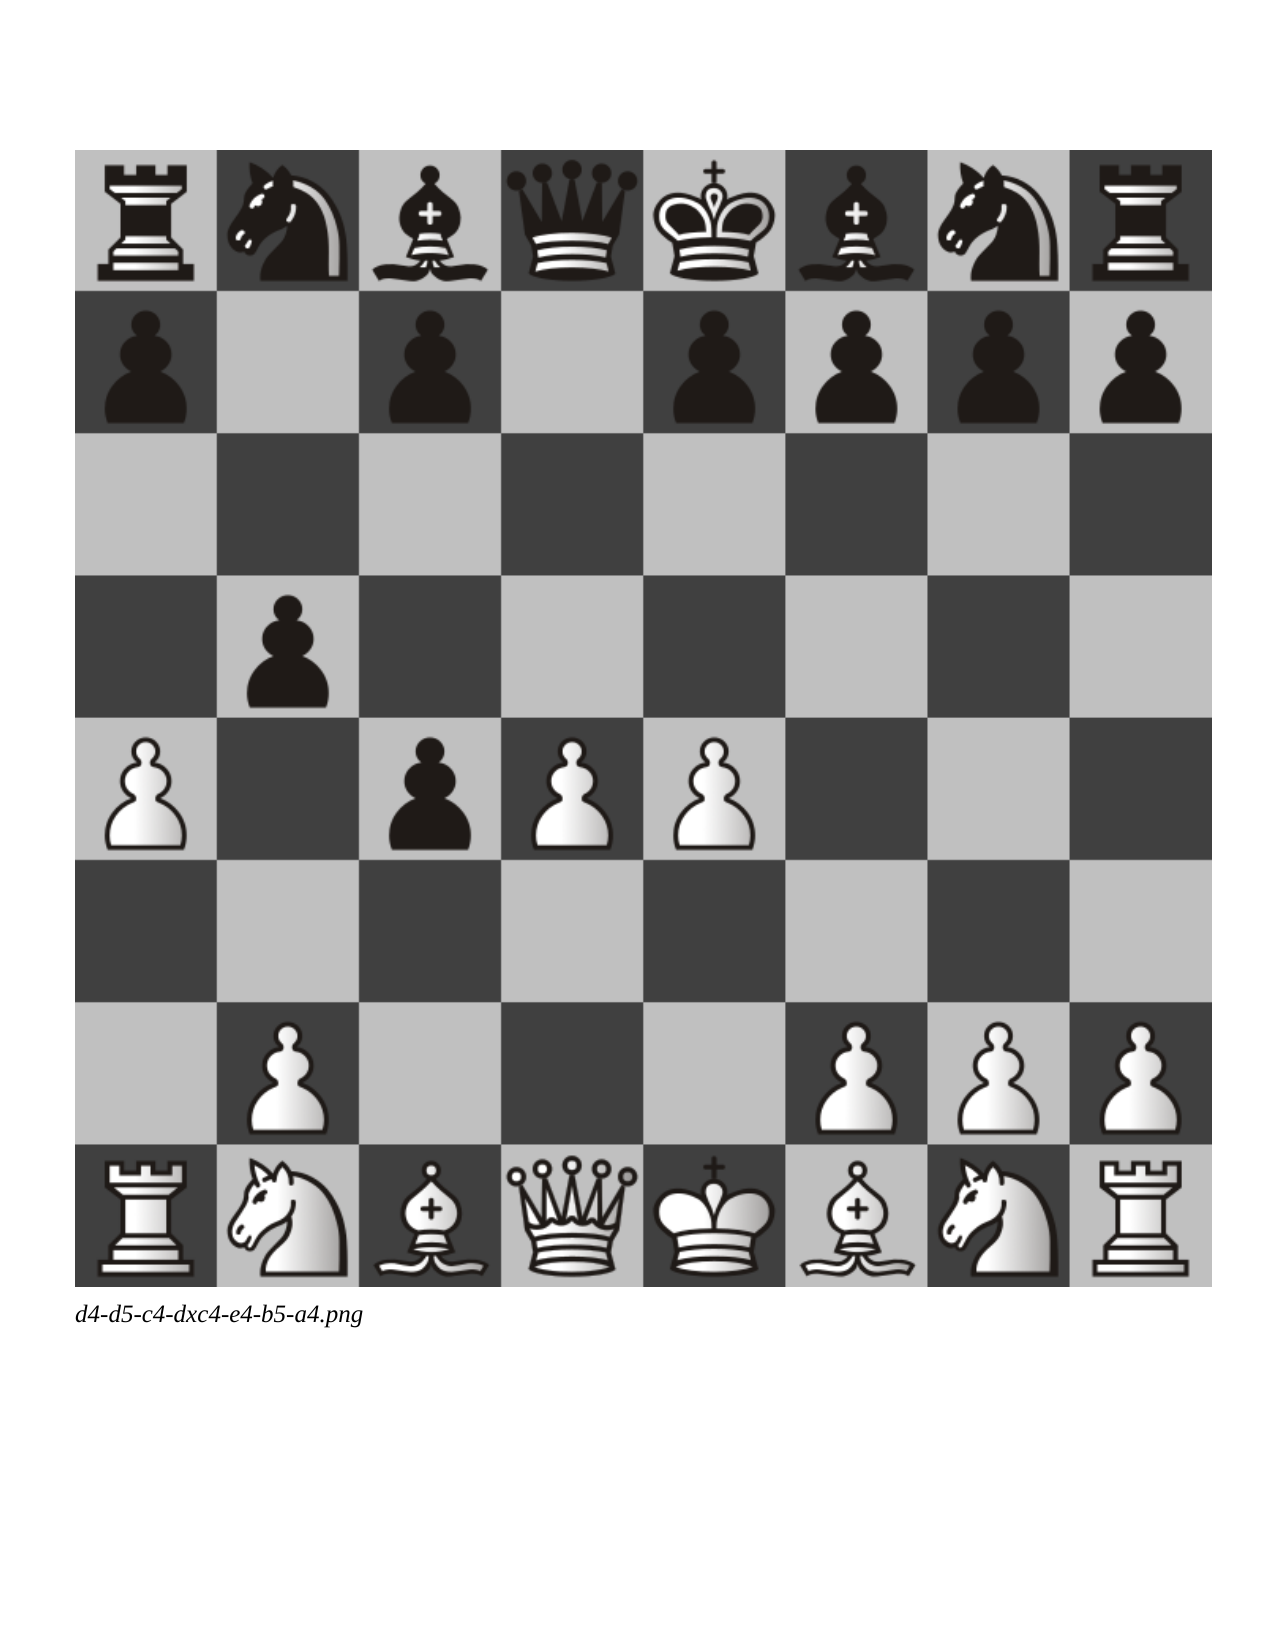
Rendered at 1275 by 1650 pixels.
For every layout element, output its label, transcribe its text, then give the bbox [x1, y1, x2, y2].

text d4-d5-c4-dxc4-e4-b5-a4.png [75, 1299, 1200, 1328]
picture [75, 150, 1212, 1287]
